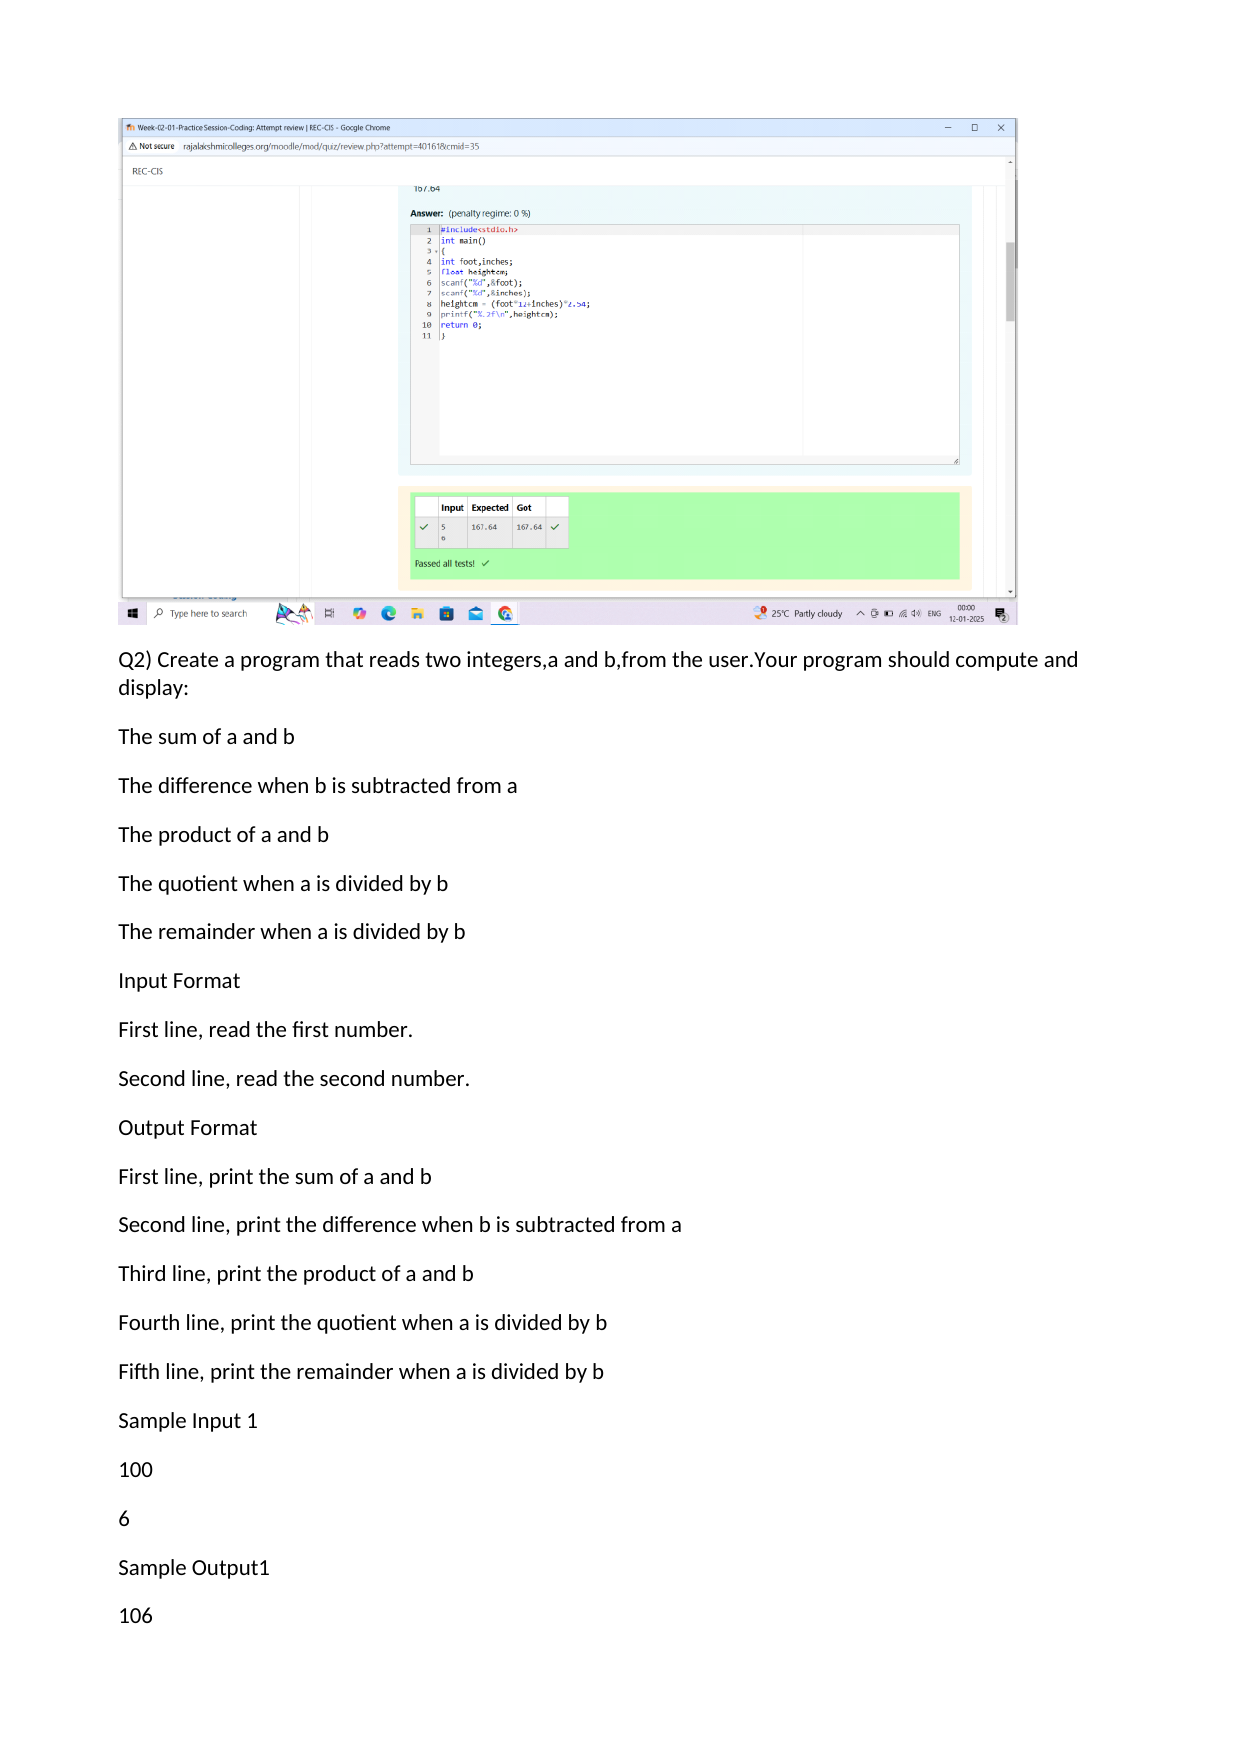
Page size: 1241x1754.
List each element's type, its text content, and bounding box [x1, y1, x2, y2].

text The sum of a and b [118, 722, 1122, 750]
text Output Format [118, 1113, 1122, 1141]
text Fifth line, print the remainder when a is divided by b [118, 1357, 1122, 1385]
text Second line, print the difference when b is subtracted from a [118, 1211, 1122, 1239]
text The quotient when a is divided by b [118, 869, 1122, 897]
text Sample Output1 [118, 1553, 1122, 1581]
text Q2) Create a program that reads two integers,a and b,from the user.Your program should compute and display: [118, 645, 1122, 701]
text Third line, print the product of a and b [118, 1259, 1122, 1287]
text 100 [118, 1455, 1122, 1483]
text Input Format [118, 966, 1122, 994]
text Fourth line, print the quotient when a is divided by b [118, 1308, 1122, 1336]
text Sample Input 1 [118, 1406, 1122, 1434]
text The product of a and b [118, 820, 1122, 848]
text The difference when b is subtracted from a [118, 771, 1122, 799]
text First line, read the first number. [118, 1015, 1122, 1043]
text First line, print the sum of a and b [118, 1162, 1122, 1190]
text 106 [118, 1601, 1122, 1629]
text Second line, read the second number. [118, 1064, 1122, 1092]
text 6 [118, 1504, 1122, 1532]
text The remainder when a is divided by b [118, 917, 1122, 946]
